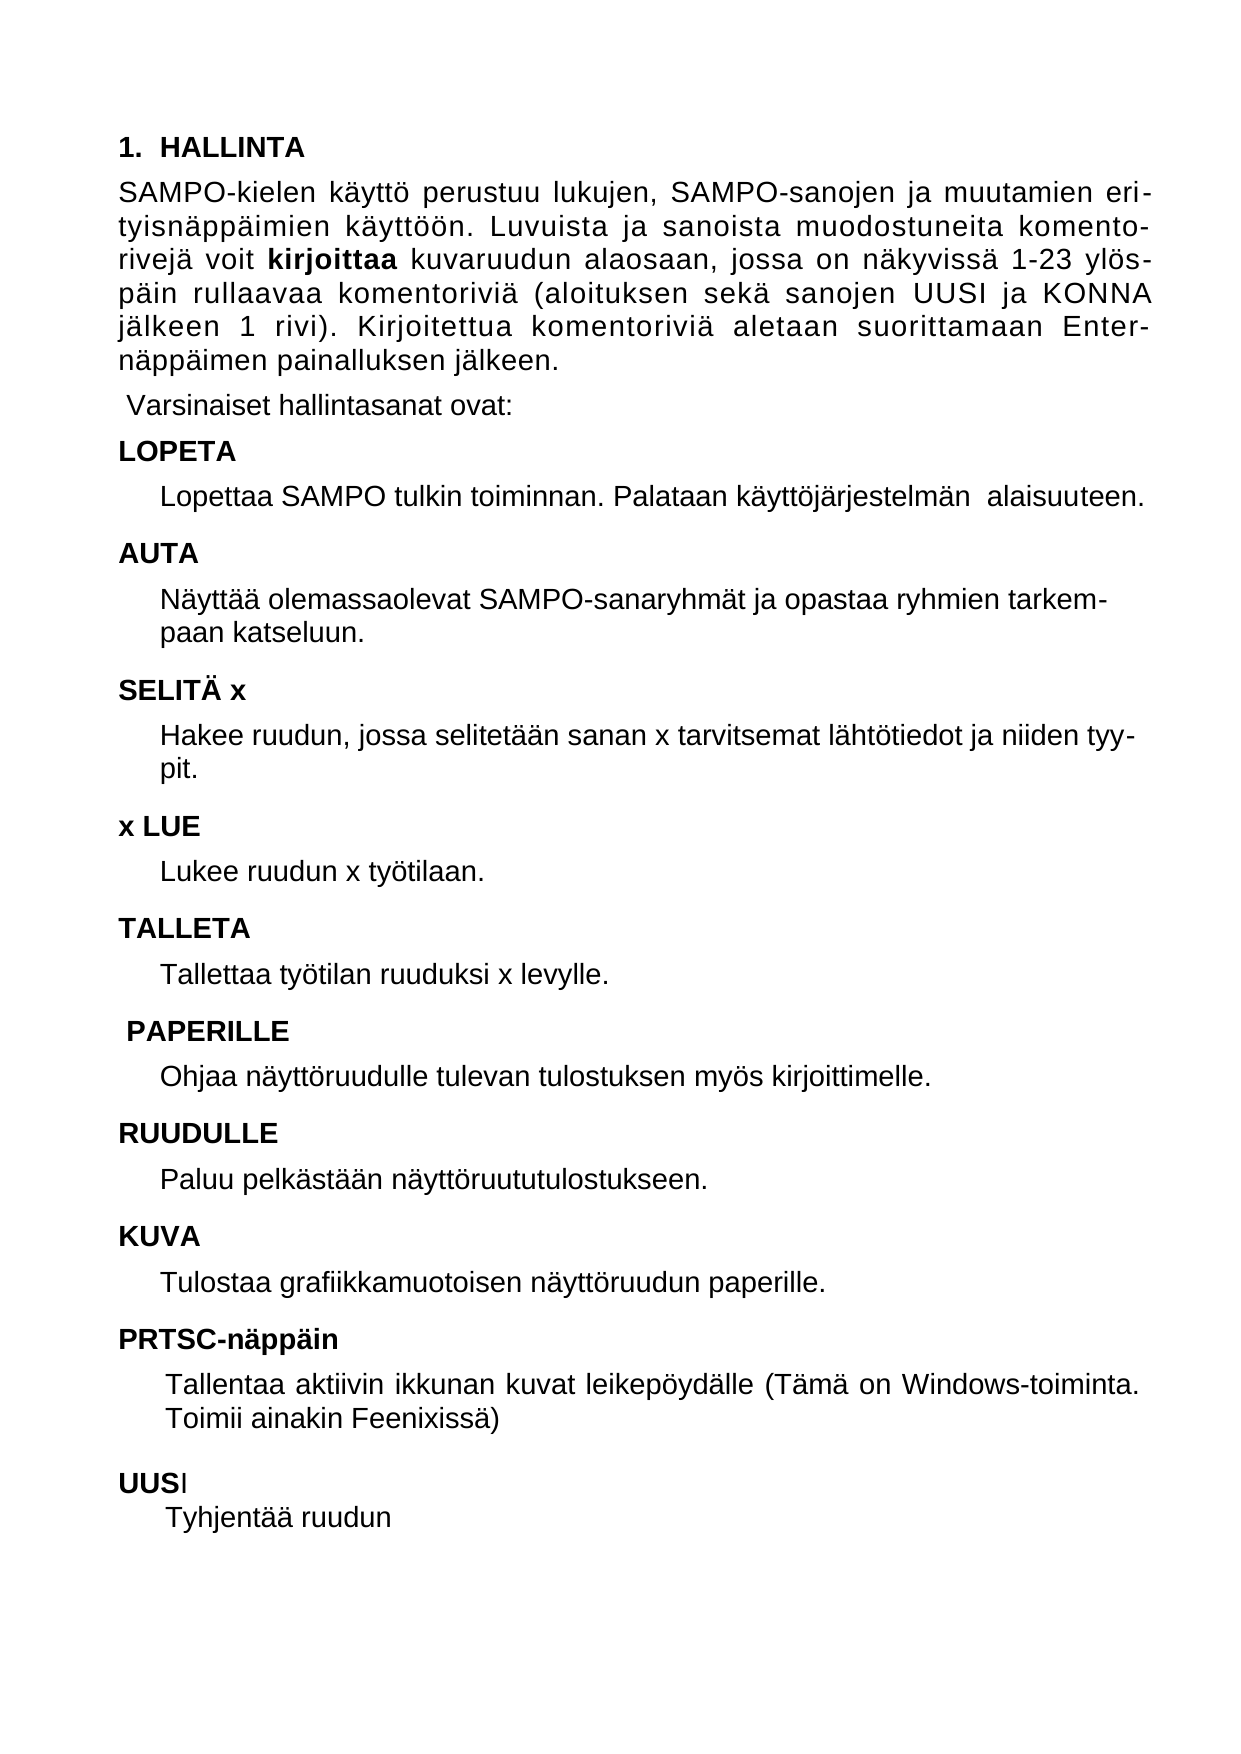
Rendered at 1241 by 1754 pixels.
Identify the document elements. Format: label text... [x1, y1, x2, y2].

text Lukee ruudun x työtilaan. [159, 854, 1152, 888]
text Varsinaiset hallintasanat ovat: [118, 388, 1152, 422]
text TALLETA [118, 911, 1152, 945]
text KUVA [118, 1219, 1152, 1253]
text Tyhjentää ruudun [118, 1500, 1152, 1533]
text Paluu pelkästään näyttöruututulostukseen. [159, 1162, 1152, 1196]
text Hakee ruudun, jossa selitetään sanan x tarvitsemat lähtötiedot ja niiden tyy­pit. [159, 718, 1152, 785]
text Näyttää olemassaolevat SAMPO-sanaryhmät ja opastaa ryhmien tarkem­paan katseluun. [159, 582, 1152, 649]
text RUUDULLE [118, 1117, 1152, 1150]
text UUSI [118, 1466, 1152, 1500]
text PRTSC-näppäin [118, 1322, 1152, 1355]
text Tulostaa grafiikkamuotoisen näyttöruudun paperille. [159, 1264, 1152, 1298]
text SAMPO-kielen käyttö perustuu lukujen, SAMPO-sanojen ja muutamien eri­tyisnäppäimien käyttöön. Luvuista ja sanoista muodostuneita komento-rivejä voit kirjoittaa kuvaruudun alaosaan, jossa on näkyvissä 1-23 ylös­päin rullaavaa komentoriviä (aloituksen sekä sanojen UUSI ja KON­NA jälkeen 1 rivi). Kirjoitettua komentoriviä aletaan suorittamaan Enter-näp­päimen painalluksen jälkeen. [118, 175, 1152, 377]
text AUTA [118, 536, 1152, 570]
subtitle HALLINTA [118, 130, 1152, 163]
text Ohjaa näyttöruudulle tulevan tulostuksen myös kirjoittimelle. [159, 1059, 1152, 1093]
text Tallettaa työtilan ruuduksi x levylle. [159, 957, 1152, 990]
text LOPETA [118, 434, 1152, 467]
text PAPERILLE [118, 1014, 1152, 1047]
text Tallentaa aktiivin ikkunan kuvat leikepöydälle (Tämä on Windows-toiminta. Toimii ainakin Feenixissä) [118, 1367, 1152, 1434]
text SELITÄ x [118, 673, 1152, 706]
text x LUE [118, 809, 1152, 842]
text Lopettaa SAMPO tulkin toiminnan. Palataan käyttöjärjestelmän alaisuu­teen. [159, 479, 1152, 513]
